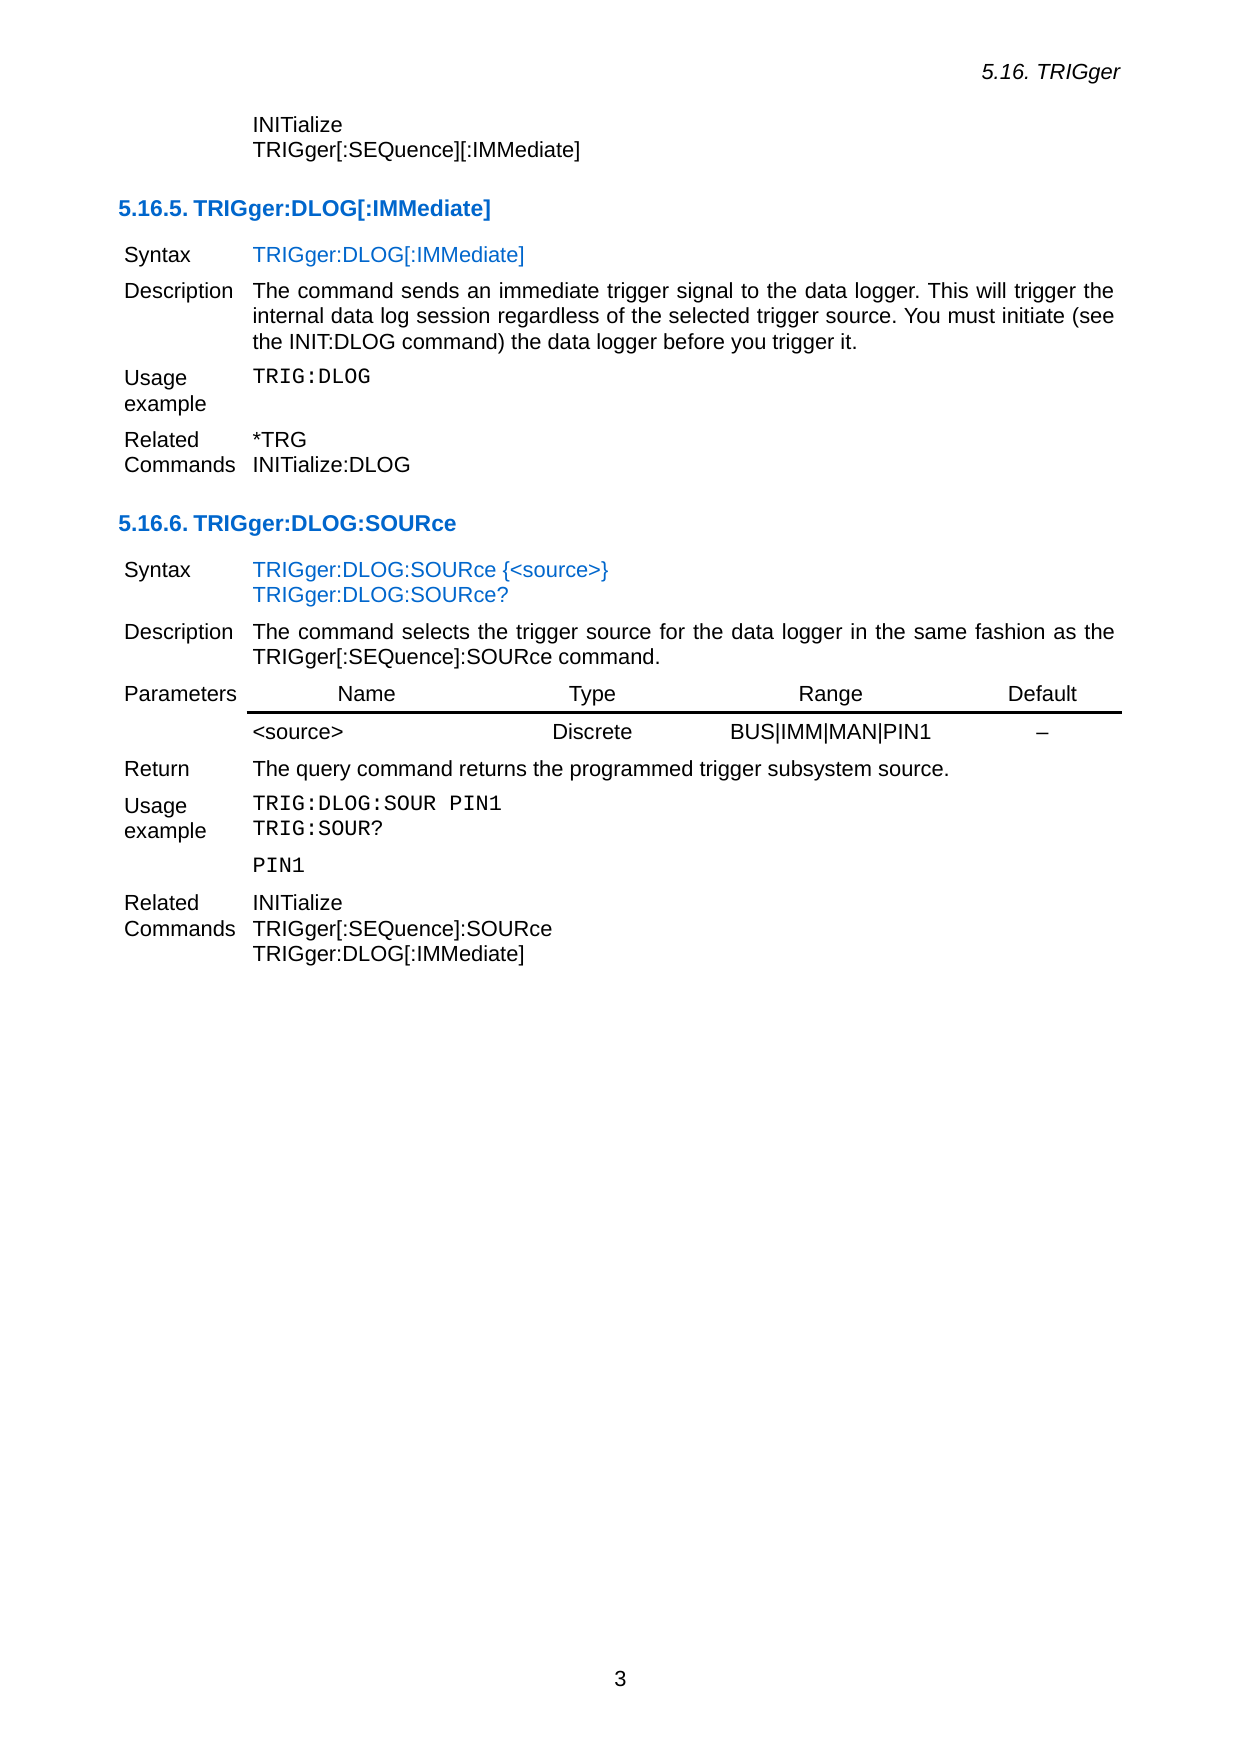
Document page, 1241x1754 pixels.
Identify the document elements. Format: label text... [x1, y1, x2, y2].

table_cell <source> [247, 714, 486, 750]
table_cell Name [247, 675, 486, 711]
table_cell TRIG:DLOG [247, 360, 1122, 421]
table_header Syntax [118, 551, 247, 613]
table_header TRIGger:DLOG:SOURce {<source>} TRIGger:DLOG:SOURce? [247, 551, 1122, 613]
table_cell Discrete [486, 714, 698, 750]
table_cell – [963, 714, 1122, 750]
table_cell Default [963, 675, 1122, 711]
table_cell Range [698, 675, 963, 711]
table_cell Description [118, 613, 247, 675]
subtitle TRIGger:DLOG[:IMMediate] [118, 195, 1122, 221]
table_cell Parameters [118, 675, 247, 711]
table_cell INITialize TRIGger[:SEQuence][:IMMediate] [247, 106, 1122, 168]
table_cell Related Commands [118, 421, 247, 483]
table_cell Usage example [118, 360, 247, 421]
table_cell Return [118, 750, 247, 787]
table_cell *TRG INITialize:DLOG [247, 421, 1122, 483]
table_cell INITialize TRIGger[:SEQuence]:SOURce TRIGger:DLOG[:IMMediate] [247, 885, 1122, 972]
table_cell The command selects the trigger source for the data logger in the same fashion as the TRIGger[:SEQuence]:SOURce command. [247, 613, 1122, 675]
table_cell BUS|IMM|MAN|PIN1 [698, 714, 963, 750]
table_cell The query command returns the programmed trigger subsystem source. [247, 750, 1122, 787]
table_header Syntax [118, 236, 247, 272]
table_cell TRIG:DLOG:SOUR PIN1 TRIG:SOUR? PIN1 [247, 787, 1122, 884]
table_header TRIGger:DLOG[:IMMediate] [247, 236, 1122, 272]
table_cell Usage example [118, 787, 247, 884]
table_cell The command sends an immediate trigger signal to the data logger. This will trigger the internal data log session regardless of the selected trigger source. You must initiate (see the INIT:DLOG command) the data logger before you trigger it. [247, 273, 1122, 359]
table_cell [118, 711, 247, 750]
table_cell Description [118, 273, 247, 359]
table_cell Related Commands [118, 885, 247, 972]
subtitle TRIGger:DLOG:SOURce [118, 510, 1122, 536]
table_cell Type [486, 675, 698, 711]
table_cell [118, 106, 247, 168]
